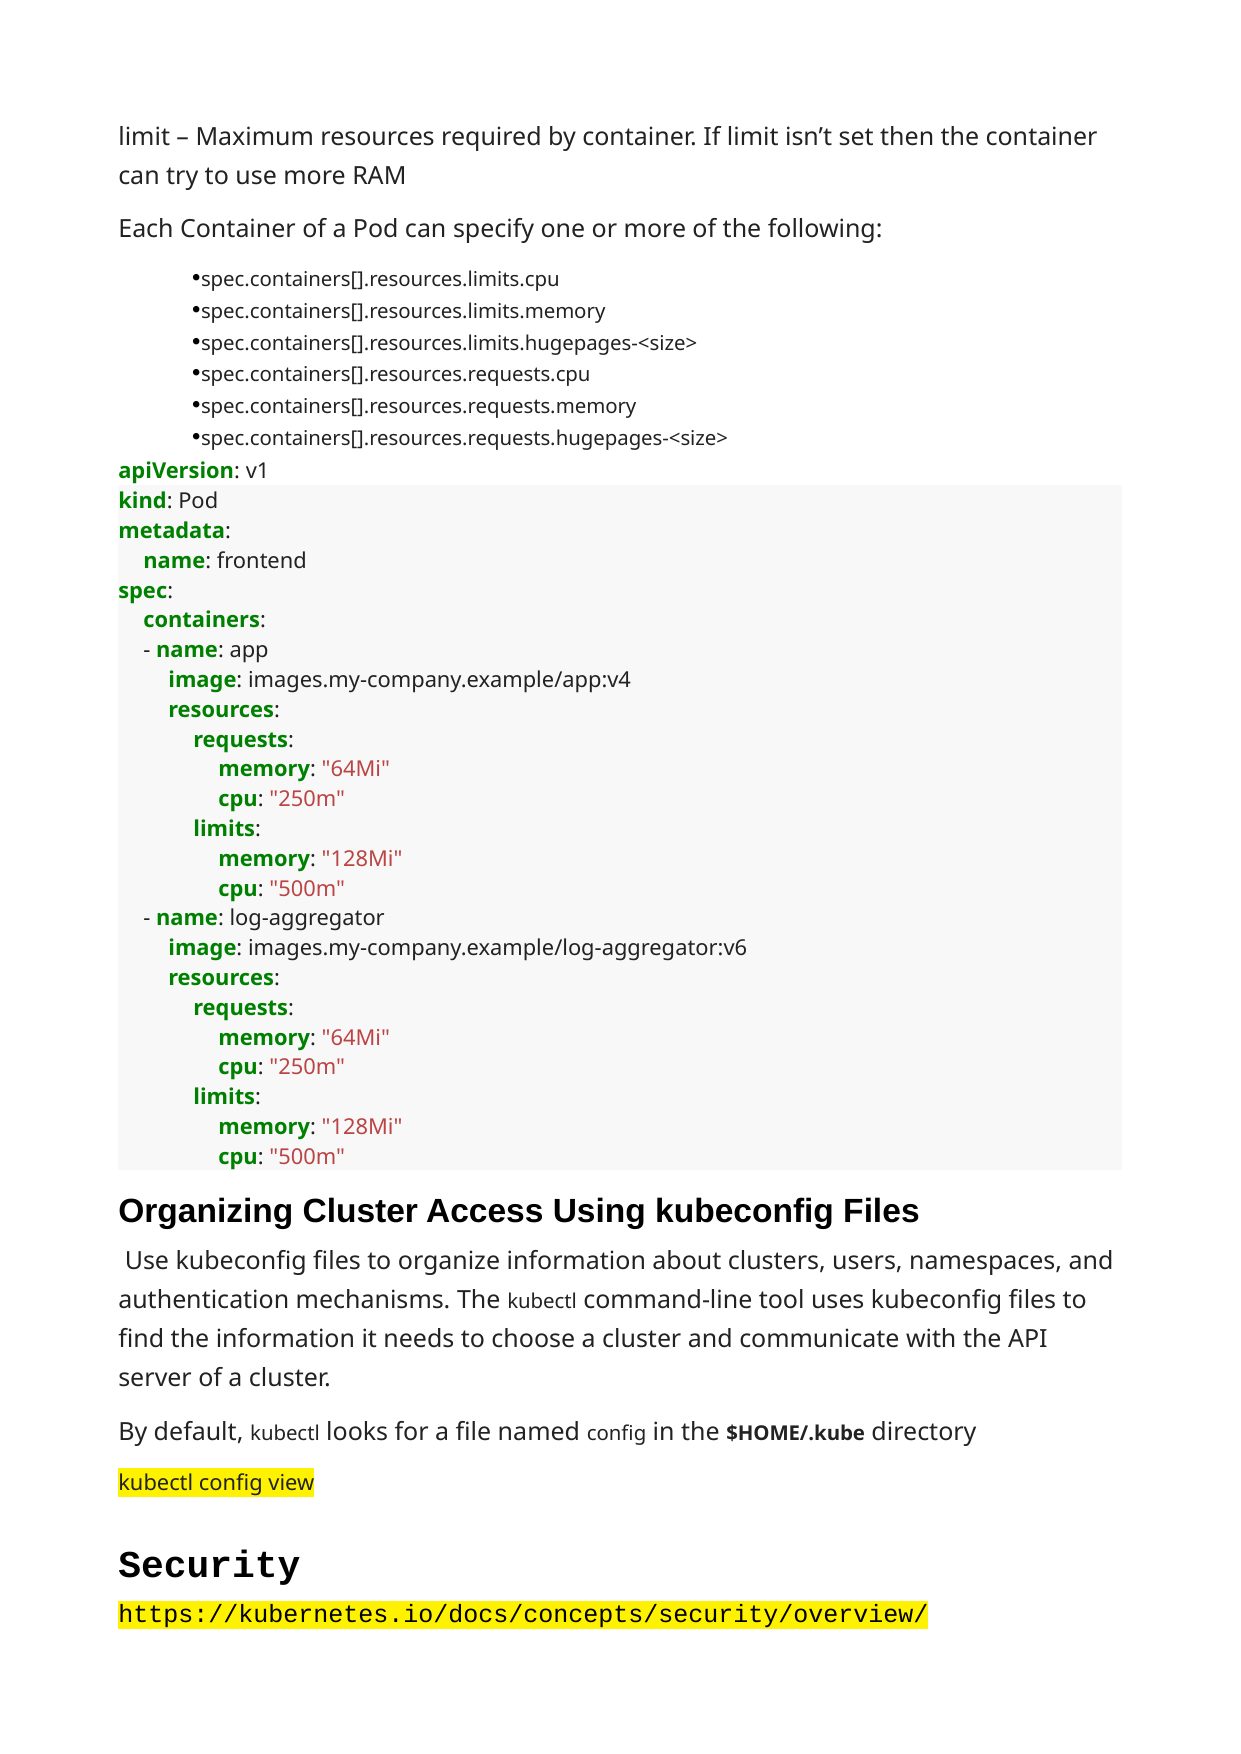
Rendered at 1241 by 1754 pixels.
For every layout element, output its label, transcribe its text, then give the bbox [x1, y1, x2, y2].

text requests: [118, 723, 1122, 753]
text - name: log-aggregator [118, 902, 1122, 932]
text memory: "64Mi" [118, 753, 1122, 783]
text spec: [118, 574, 1122, 604]
subtitle Security [118, 1546, 1122, 1589]
text By default, kubectl looks for a file named config in the $HOME/.kube directory [118, 1414, 1122, 1448]
text cpu: "250m" [118, 1051, 1122, 1081]
text resources: [118, 962, 1122, 992]
text limit – Maximum resources required by container. If limit isn’t set then the container can try to use more RAM [118, 118, 1122, 191]
text name: frontend [118, 545, 1122, 574]
text memory: "64Mi" [118, 1021, 1122, 1051]
list spec.containers[].resources.limits.memory [118, 297, 1122, 324]
text https://kubernetes.io/docs/concepts/security/overview/ [118, 1601, 1122, 1629]
text kubectl config view [118, 1467, 1122, 1497]
text image: images.my-company.example/log-aggregator:v6 [118, 932, 1122, 962]
text containers: [118, 604, 1122, 634]
text memory: "128Mi" [118, 843, 1122, 872]
text apiVersion: v1 [118, 455, 1122, 485]
text resources: [118, 694, 1122, 723]
text Use kubeconfig files to organize information about clusters, users, namespaces, and authentication mechanisms. The kubectl command-line tool uses kubeconfig files to find the information it needs to choose a cluster and communicate with the API server of a cluster. [118, 1242, 1122, 1394]
list spec.containers[].resources.limits.cpu [118, 265, 1122, 292]
text cpu: "250m" [118, 783, 1122, 813]
text requests: [118, 992, 1122, 1021]
text metadata: [118, 515, 1122, 545]
text - name: app [118, 634, 1122, 664]
text memory: "128Mi" [118, 1111, 1122, 1141]
text limits: [118, 813, 1122, 843]
text kind: Pod [118, 485, 1122, 515]
list spec.containers[].resources.limits.hugepages-<size> [118, 328, 1122, 356]
list spec.containers[].resources.requests.memory [118, 392, 1122, 419]
list spec.containers[].resources.requests.cpu [118, 360, 1122, 388]
subtitle Organizing Cluster Access Using kubeconfig Files [118, 1191, 1122, 1230]
text limits: [118, 1081, 1122, 1111]
text cpu: "500m" [118, 1141, 1122, 1170]
text cpu: "500m" [118, 872, 1122, 902]
text image: images.my-company.example/app:v4 [118, 664, 1122, 694]
list spec.containers[].resources.requests.hugepages-<size> [118, 424, 1122, 451]
text Each Container of a Pod can specify one or more of the following: [118, 211, 1122, 245]
